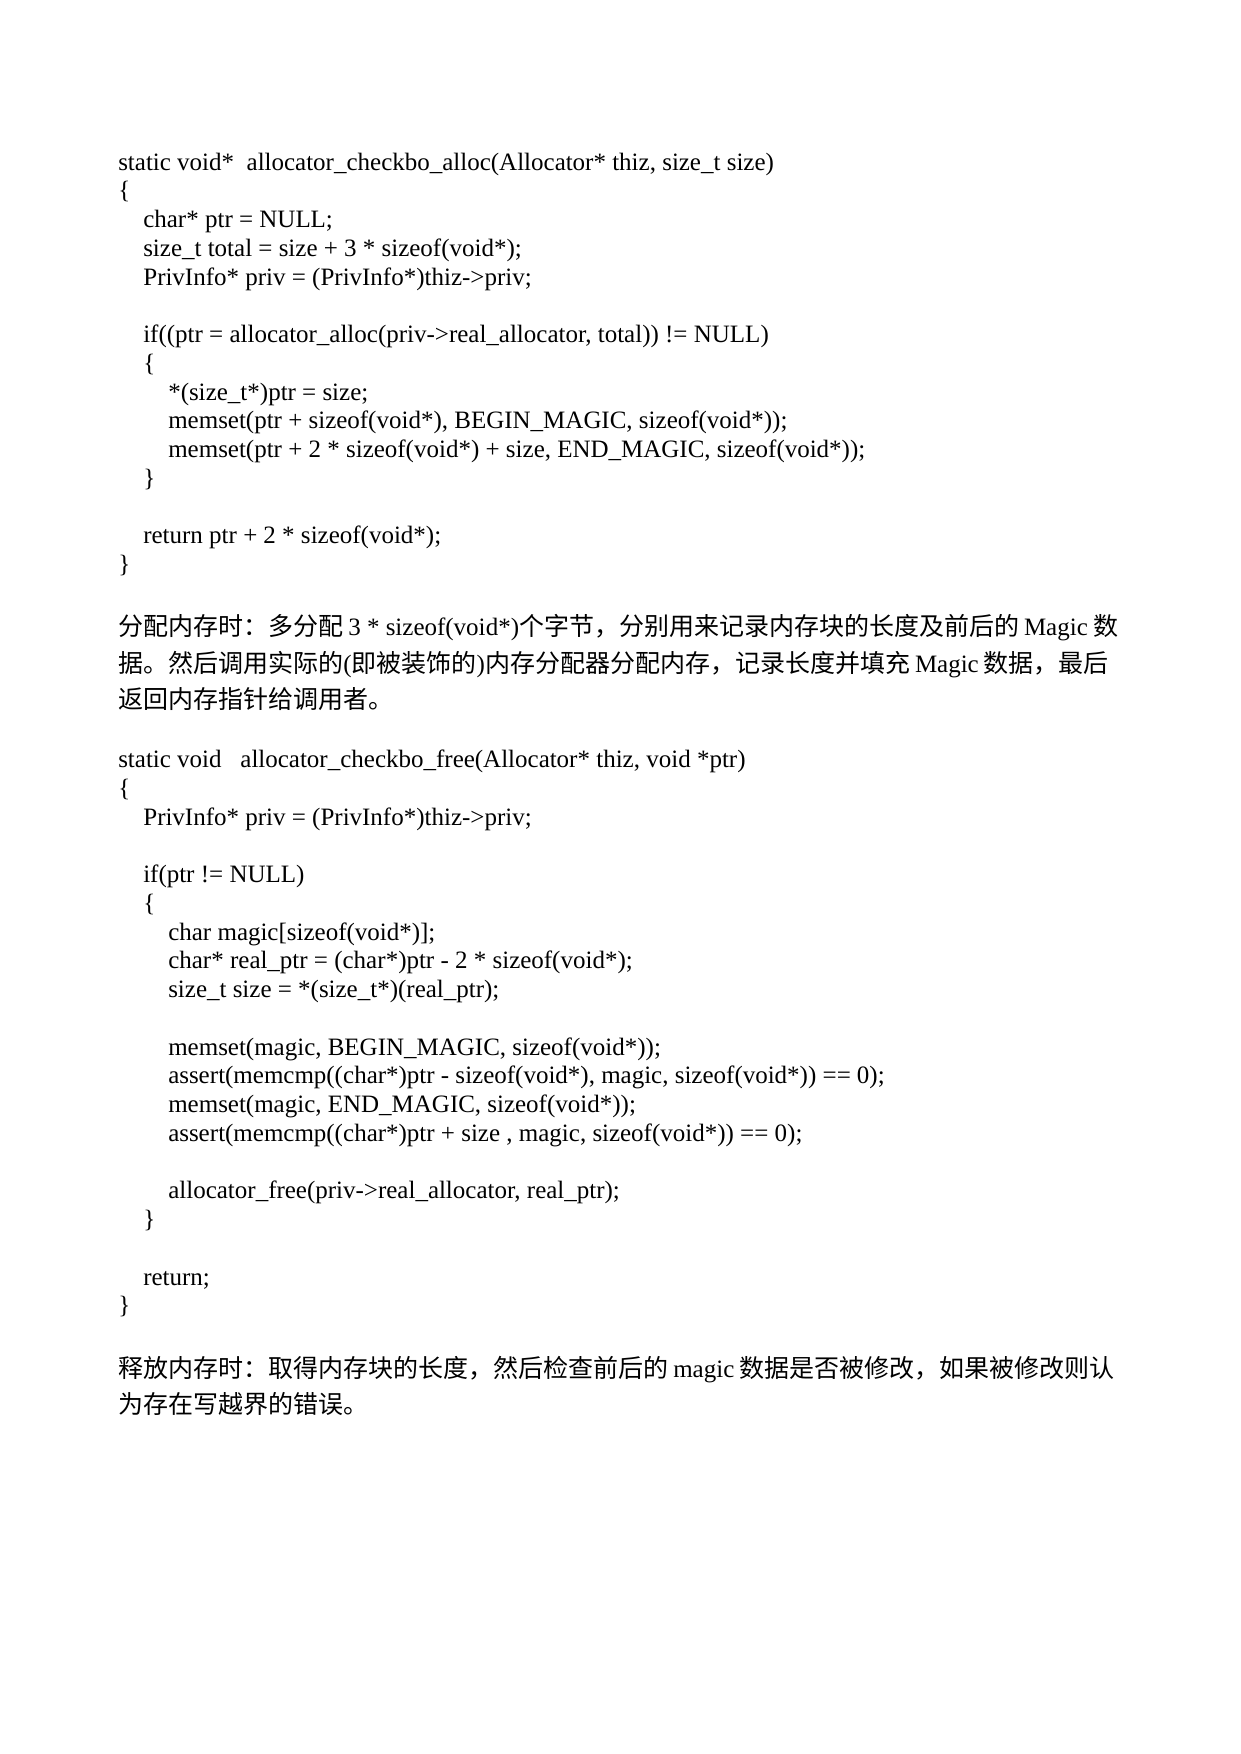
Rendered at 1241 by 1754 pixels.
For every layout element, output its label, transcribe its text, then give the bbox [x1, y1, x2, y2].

text static void* allocator_checkbo_alloc(Allocator* thiz, size_t size) [118, 147, 1122, 176]
text memset(magic, END_MAGIC, sizeof(void*)); [118, 1089, 1122, 1118]
text } [118, 549, 1122, 578]
text size_t total = size + 3 * sizeof(void*); [118, 233, 1122, 262]
text 释放内存时：取得内存块的长度，然后检查前后的magic数据是否被修改，如果被修改则认为存在写越界的错误。 [118, 1348, 1122, 1421]
text { [118, 773, 1122, 802]
text { [118, 176, 1122, 204]
text assert(memcmp((char*)ptr + size , magic, sizeof(void*)) == 0); [118, 1118, 1122, 1147]
text } [118, 1291, 1122, 1319]
text char magic[sizeof(void*)]; [118, 917, 1122, 946]
text { [118, 348, 1122, 377]
text PrivInfo* priv = (PrivInfo*)thiz->priv; [118, 802, 1122, 831]
text allocator_free(priv->real_allocator, real_ptr); [118, 1176, 1122, 1204]
text if((ptr = allocator_alloc(priv->real_allocator, total)) != NULL) [118, 319, 1122, 348]
text PrivInfo* priv = (PrivInfo*)thiz->priv; [118, 262, 1122, 291]
text memset(ptr + 2 * sizeof(void*) + size, END_MAGIC, sizeof(void*)); [118, 434, 1122, 463]
text *(size_t*)ptr = size; [118, 377, 1122, 406]
text { [118, 888, 1122, 917]
text } [118, 463, 1122, 492]
text return ptr + 2 * sizeof(void*); [118, 521, 1122, 549]
text memset(magic, BEGIN_MAGIC, sizeof(void*)); [118, 1032, 1122, 1061]
text return; [118, 1262, 1122, 1291]
text } [118, 1204, 1122, 1233]
text size_t size = *(size_t*)(real_ptr); [118, 974, 1122, 1003]
text char* ptr = NULL; [118, 204, 1122, 233]
text char* real_ptr = (char*)ptr - 2 * sizeof(void*); [118, 946, 1122, 974]
text 分配内存时：多分配3 * sizeof(void*)个字节，分别用来记录内存块的长度及前后的Magic数据。然后调用实际的(即被装饰的)内存分配器分配内存，记录长度并填充Magic数据，最后返回内存指针给调用者。 [118, 607, 1122, 716]
text memset(ptr + sizeof(void*), BEGIN_MAGIC, sizeof(void*)); [118, 406, 1122, 434]
text assert(memcmp((char*)ptr - sizeof(void*), magic, sizeof(void*)) == 0); [118, 1061, 1122, 1089]
text static void allocator_checkbo_free(Allocator* thiz, void *ptr) [118, 744, 1122, 773]
text if(ptr != NULL) [118, 859, 1122, 888]
